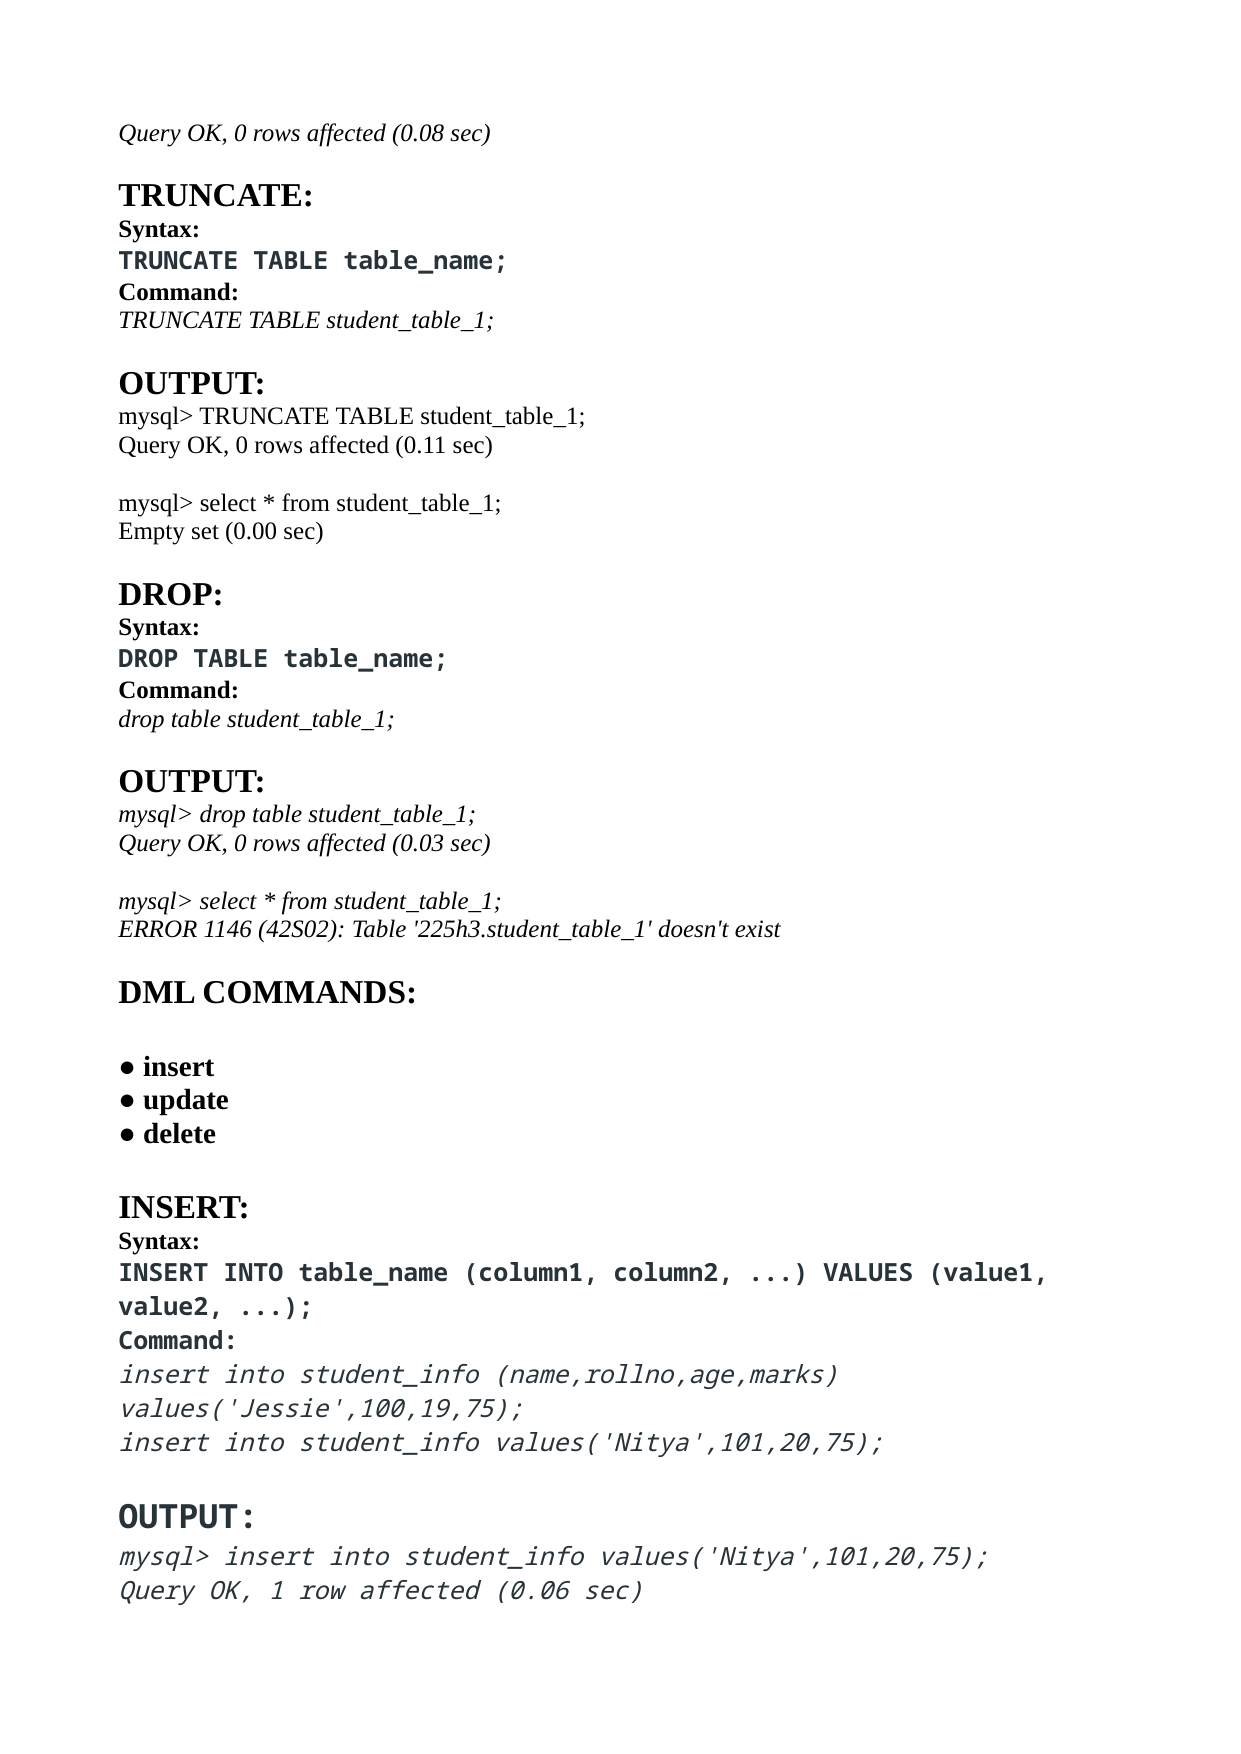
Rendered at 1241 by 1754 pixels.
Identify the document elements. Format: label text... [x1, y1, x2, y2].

text Query OK, 0 rows affected (0.11 sec) [118, 430, 1122, 459]
text Empty set (0.00 sec) [118, 516, 1122, 545]
text mysql> select * from student_table_1; [118, 488, 1122, 516]
text TRUNCATE: [118, 176, 1122, 214]
text ● update [118, 1082, 1122, 1116]
text ● insert [118, 1049, 1122, 1082]
text insert into student_info values('Nitya',101,20,75); [118, 1425, 1122, 1459]
text TRUNCATE TABLE table_name; [118, 243, 1122, 277]
text INSERT: [118, 1188, 1122, 1226]
text DROP TABLE table_name; [118, 641, 1122, 675]
text Command: [118, 277, 1122, 306]
text OUTPUT: [118, 1493, 1122, 1539]
text mysql> insert into student_info values('Nitya',101,20,75); [118, 1539, 1122, 1573]
text mysql> drop table student_table_1; [118, 799, 1122, 828]
text mysql> TRUNCATE TABLE student_table_1; [118, 401, 1122, 430]
text mysql> select * from student_table_1; [118, 886, 1122, 914]
text Query OK, 1 row affected (0.06 sec) [118, 1573, 1122, 1607]
text OUTPUT: [118, 761, 1122, 799]
text drop table student_table_1; [118, 704, 1122, 732]
text ERROR 1146 (42S02): Table '225h3.student_table_1' doesn't exist [118, 914, 1122, 943]
text Syntax: [118, 214, 1122, 243]
text Query OK, 0 rows affected (0.03 sec) [118, 828, 1122, 857]
text Syntax: [118, 1226, 1122, 1255]
text insert into student_info (name,rollno,age,marks) values('Jessie',100,19,75); [118, 1357, 1122, 1425]
text OUTPUT: [118, 363, 1122, 401]
text DML COMMANDS: [118, 972, 1122, 1010]
text INSERT INTO table_name (column1, column2, ...) VALUES (value1, value2, ...); [118, 1255, 1122, 1323]
text ● delete [118, 1116, 1122, 1149]
text Command: [118, 1323, 1122, 1357]
text Command: [118, 675, 1122, 704]
text TRUNCATE TABLE student_table_1; [118, 306, 1122, 334]
text DROP: [118, 574, 1122, 612]
text Query OK, 0 rows affected (0.08 sec) [118, 118, 1122, 147]
text Syntax: [118, 612, 1122, 641]
